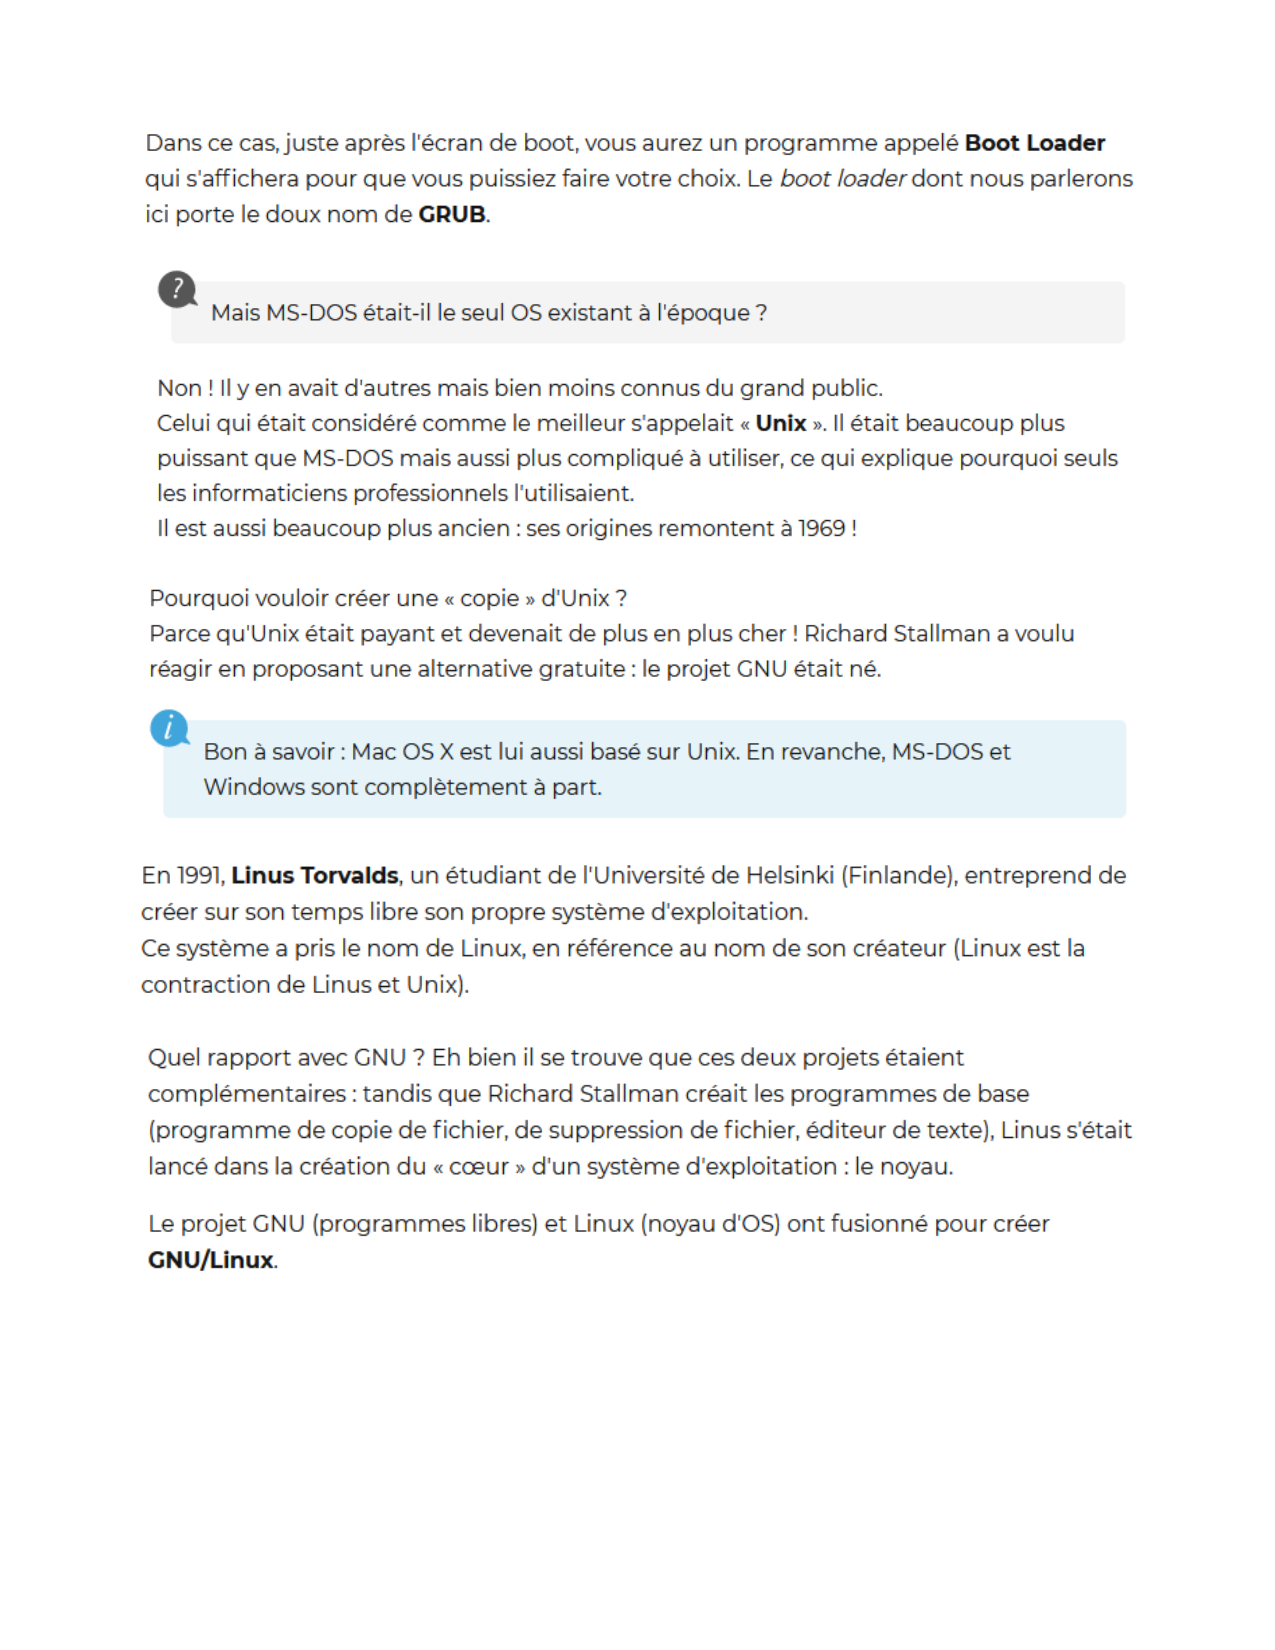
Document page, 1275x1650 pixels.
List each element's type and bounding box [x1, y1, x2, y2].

picture [135, 857, 1140, 1007]
picture [135, 260, 1140, 547]
picture [135, 1035, 1140, 1285]
picture [135, 575, 1140, 829]
picture [135, 118, 1140, 232]
